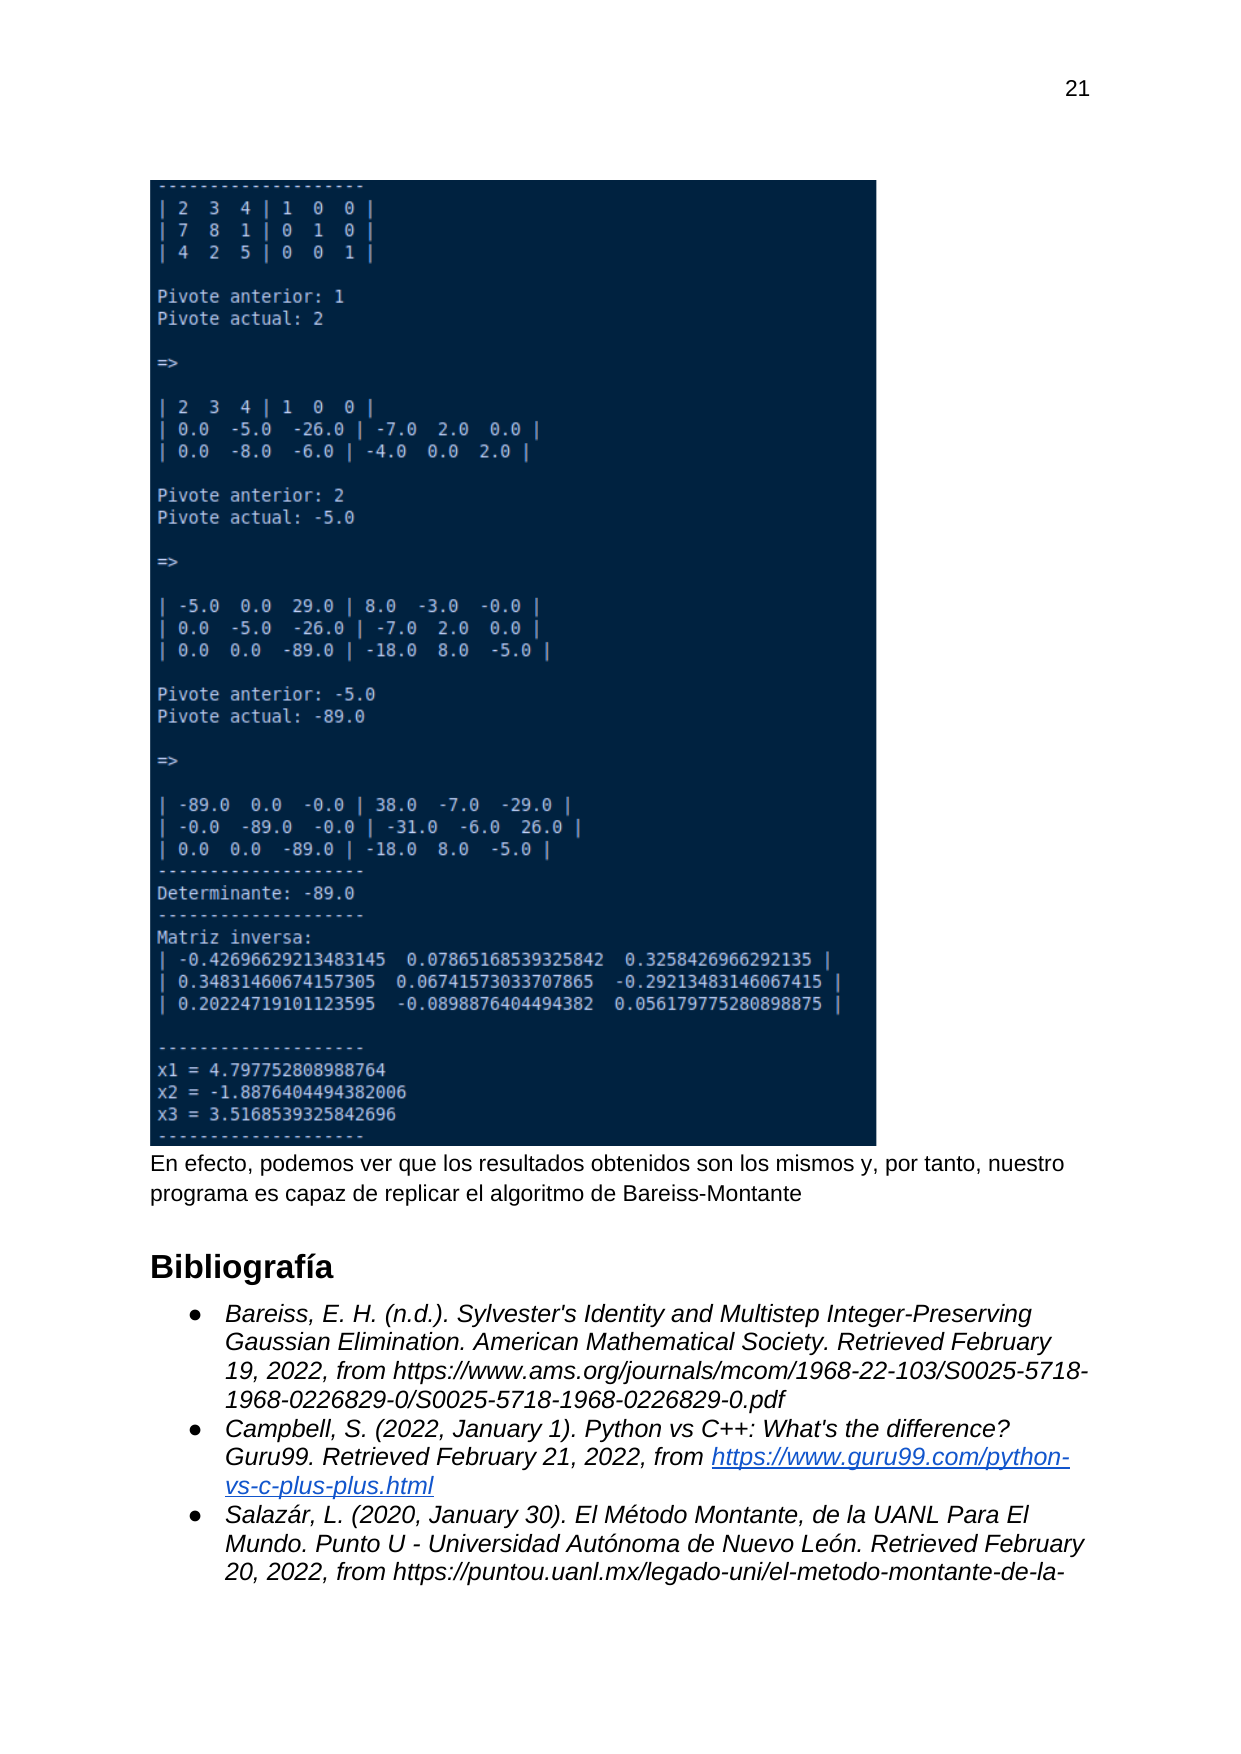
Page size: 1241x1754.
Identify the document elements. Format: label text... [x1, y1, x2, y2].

list Salazár, L. (2020, January 30). El Método Montante, de la UANL Para El Mundo. Punto U - Universidad Autónoma de Nuevo León. Retrieved February 20, 2022, from https://puntou.uanl.mx/legado-uni/el-metodo-montante-de-la- [187, 1500, 1090, 1586]
picture [150, 180, 212, 1146]
subtitle Bibliografía [150, 1248, 1090, 1286]
list Bareiss, E. H. (n.d.). Sylvester's Identity and Multistep Integer-Preserving Gaussian Elimination. American Mathematical Society. Retrieved February 19, 2022, from https://www.ams.org/journals/mcom/1968-22-103/S0025-5718-1968-0226829-0/S0025-5718-1968-0226829-0.pdf [187, 1298, 1090, 1413]
text En efecto, podemos ver que los resultados obtenidos son los mismos y, por tanto, nuestro programa es capaz de replicar el algoritmo de Bareiss-Montante [150, 1150, 1090, 1206]
list Campbell, S. (2022, January 1). Python vs C++: What's the difference? Guru99. Retrieved February 21, 2022, from https://www.guru99.com/python-vs-c-plus-plus.html [187, 1413, 1090, 1500]
